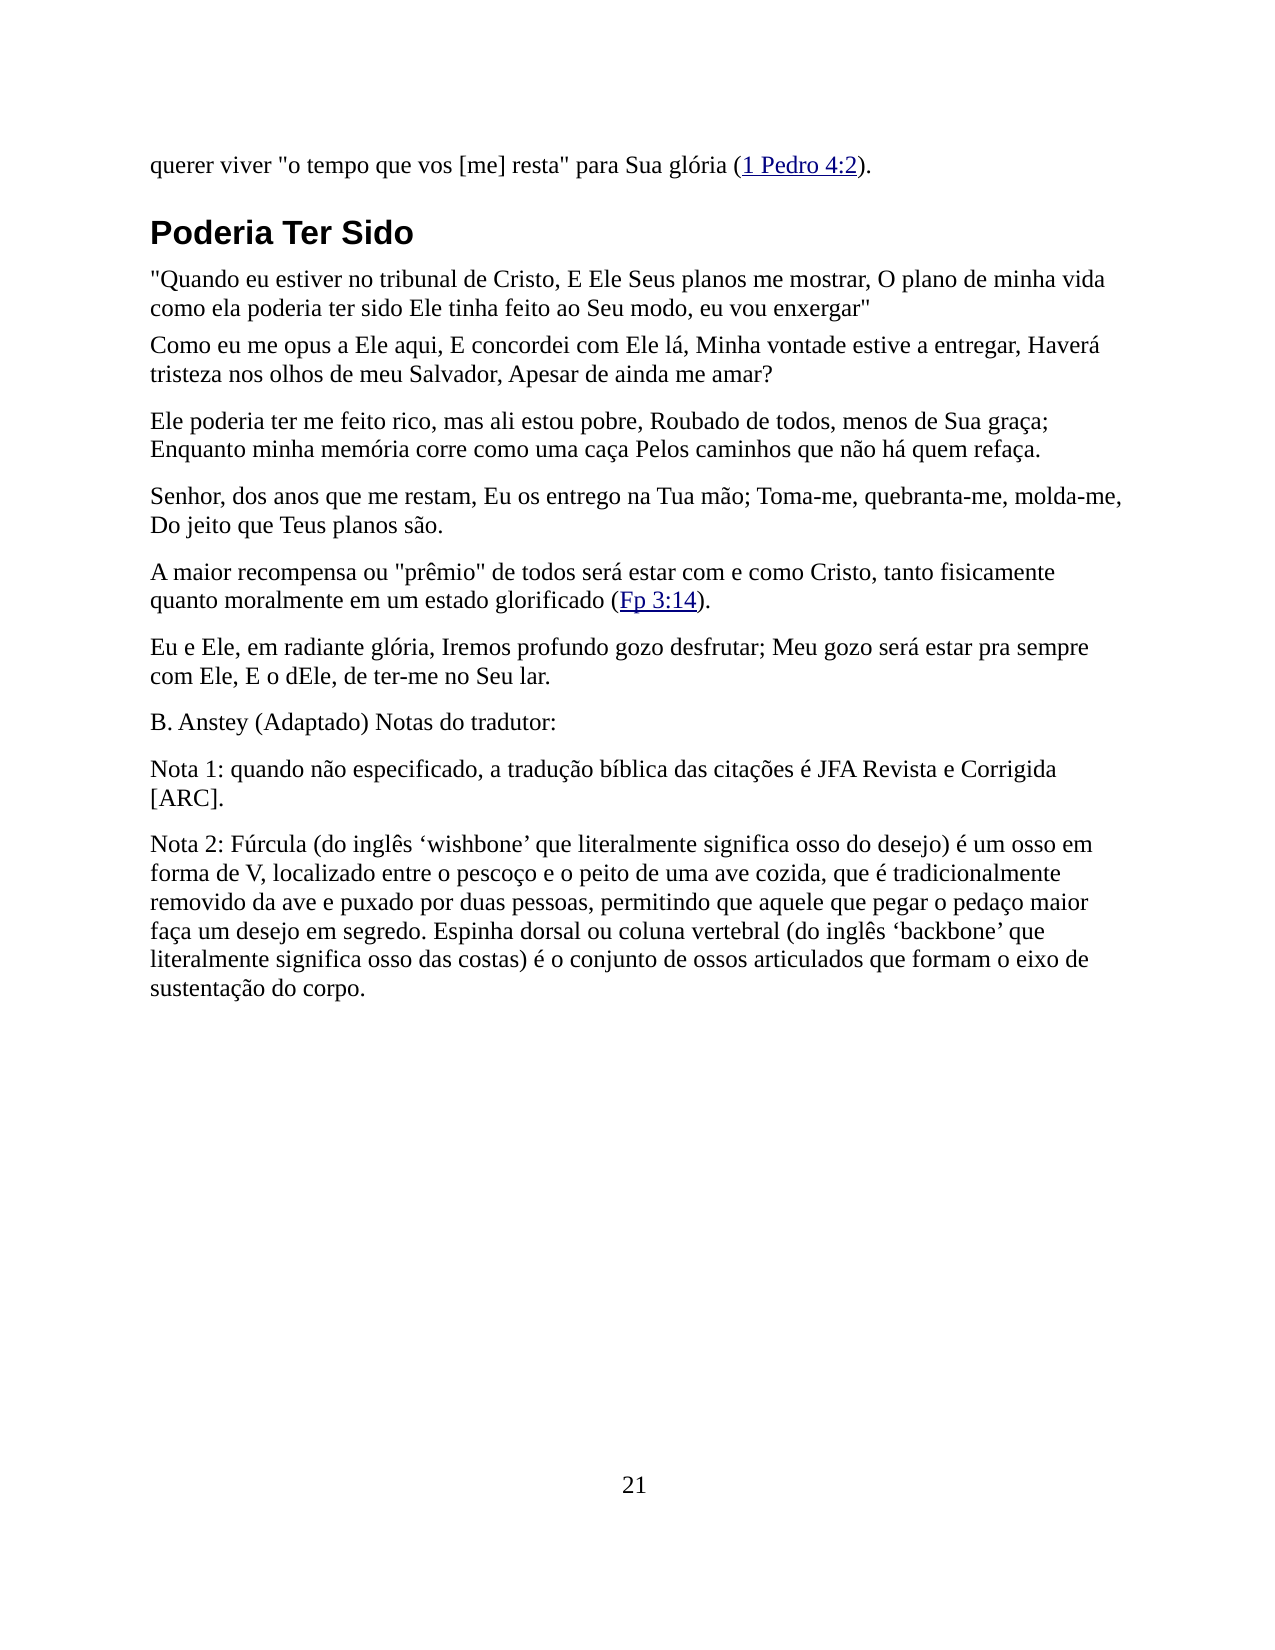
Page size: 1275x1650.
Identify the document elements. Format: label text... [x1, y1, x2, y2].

text querer viver "o tempo que vos [me] resta" para Sua glória (1 Pedro 4:2). [150, 150, 1125, 179]
text Nota 1: quando não especificado, a tradução bíblica das citações é JFA Revista e Corrigida [ARC]. [150, 754, 1125, 812]
text Ele poderia ter me feito rico, mas ali estou pobre, Roubado de todos, menos de Sua graça; Enquanto minha memória corre como uma caça Pelos caminhos que não há quem refaça. [150, 406, 1125, 463]
subtitle Poderia Ter Sido [150, 213, 1125, 251]
text "Quando eu estiver no tribunal de Cristo, E Ele Seus planos me mostrar, O plano de minha vida como ela poderia ter sido Ele tinha feito ao Seu modo, eu vou enxergar" [150, 264, 1125, 321]
text Senhor, dos anos que me restam, Eu os entrego na Tua mão; Toma-me, quebranta-me, molda-me, Do jeito que Teus planos são. [150, 481, 1125, 539]
text Como eu me opus a Ele aqui, E concordei com Ele lá, Minha vontade estive a entregar, Haverá tristeza nos olhos de meu Salvador, Apesar de ainda me amar? [150, 330, 1125, 388]
text A maior recompensa ou "prêmio" de todos será estar com e como Cristo, tanto fisicamente quanto moralmente em um estado glorificado (Fp 3:14). [150, 557, 1125, 614]
text B. Anstey (Adaptado) Notas do tradutor: [150, 707, 1125, 736]
text Eu e Ele, em radiante glória, Iremos profundo gozo desfrutar; Meu gozo será estar pra sempre com Ele, E o dEle, de ter-me no Seu lar. [150, 632, 1125, 689]
text Nota 2: Fúrcula (do inglês ‘wishbone’ que literalmente significa osso do desejo) é um osso em forma de V, localizado entre o pescoço e o peito de uma ave cozida, que é tradicionalmente removido da ave e puxado por duas pessoas, permitindo que aquele que pegar o pedaço maior faça um desejo em segredo. Espinha dorsal ou coluna vertebral (do inglês ‘backbone’ que literalmente significa osso das costas) é o conjunto de ossos articulados que formam o eixo de sustentação do corpo. [150, 829, 1125, 1002]
